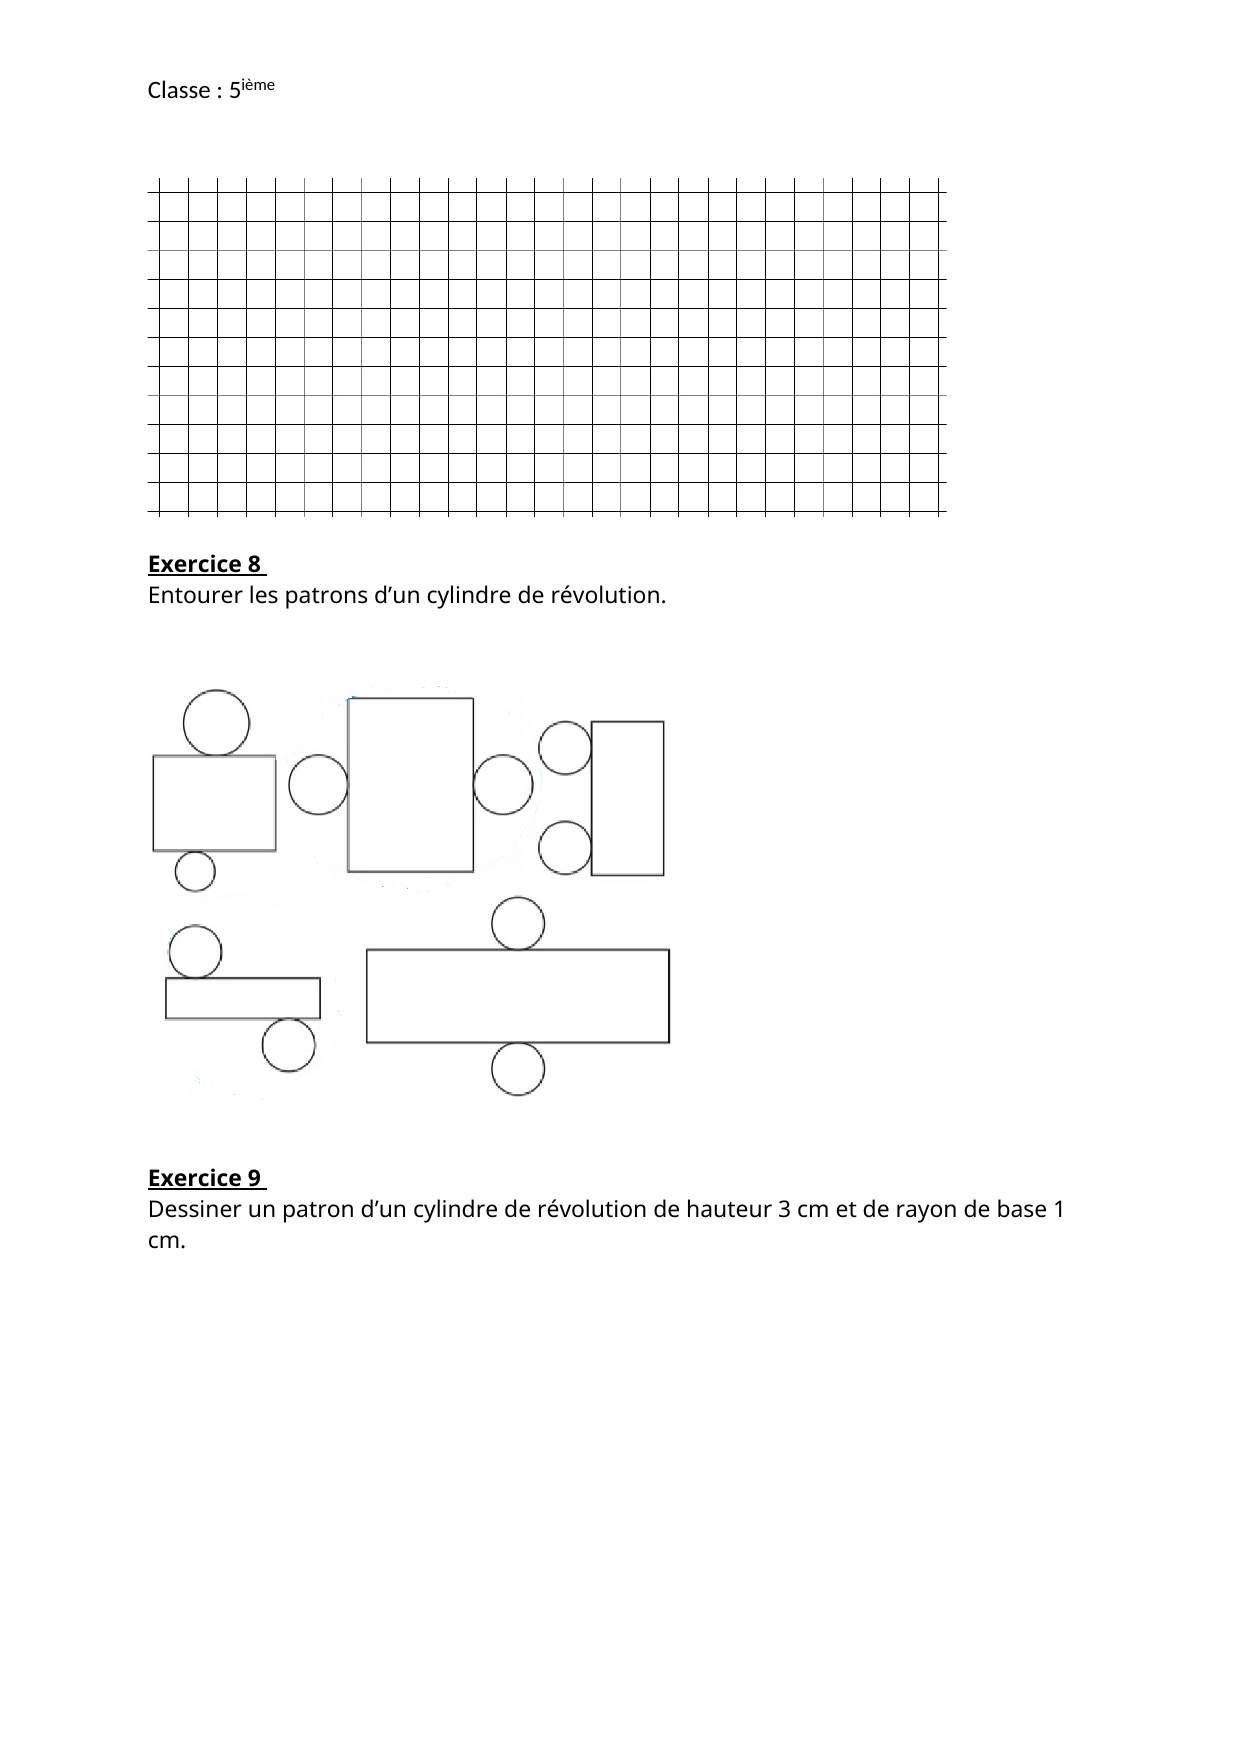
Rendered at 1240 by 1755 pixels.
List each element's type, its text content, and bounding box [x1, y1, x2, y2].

text Dessiner un patron d’un cylindre de révolution de hauteur 3 cm et de rayon de base 1 cm. [148, 1193, 1092, 1256]
text Exercice 8 [148, 547, 1092, 579]
text Entourer les patrons d’un cylindre de révolution. [148, 579, 1092, 610]
text Exercice 9 [148, 1162, 1092, 1193]
